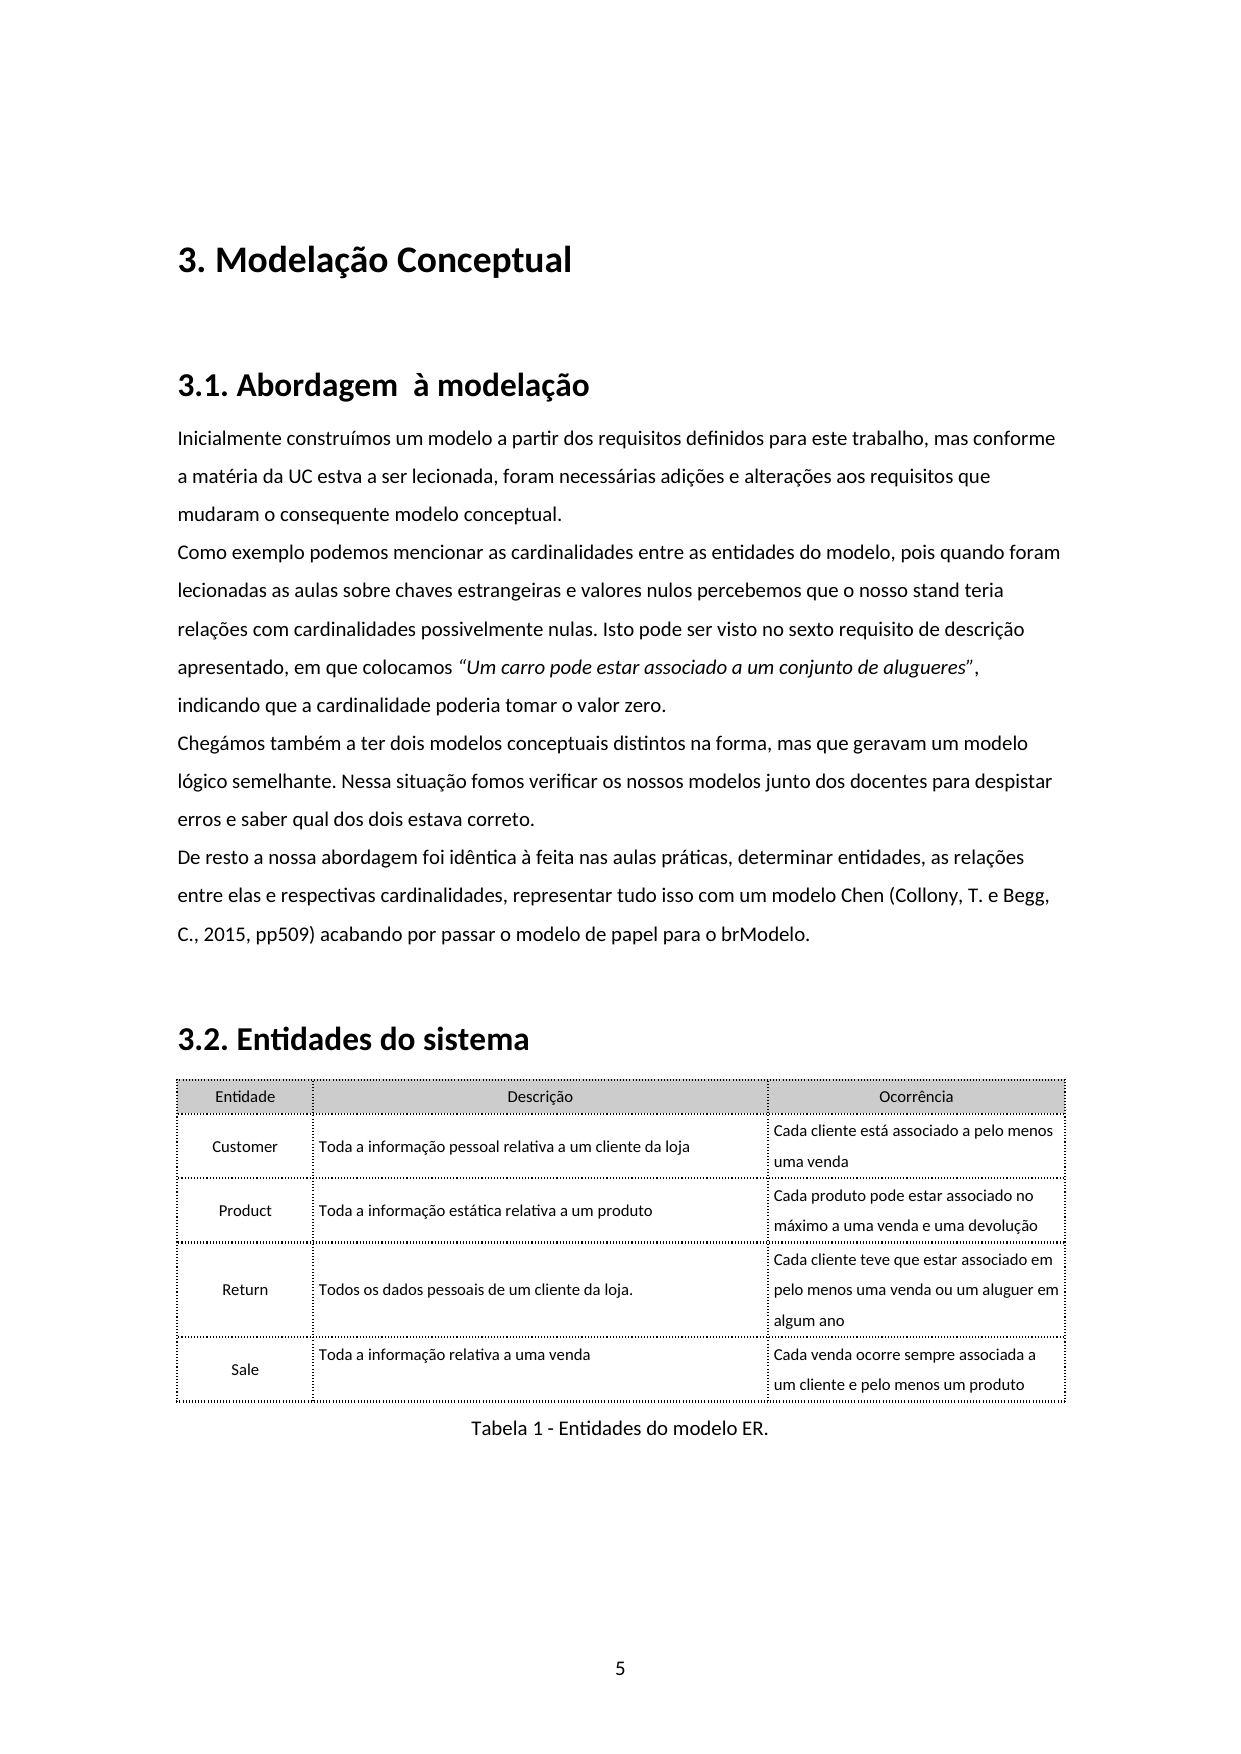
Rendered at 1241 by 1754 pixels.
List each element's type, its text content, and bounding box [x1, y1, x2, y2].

text Chegámos também a ter dois modelos conceptuais distintos na forma, mas que geravam um modelo lógico semelhante. Nessa situação fomos verificar os nossos modelos junto dos docentes para despistar erros e saber qual dos dois estava correto. [177, 730, 1063, 832]
table_cell Cada cliente está associado a pelo menos uma venda [768, 1113, 1065, 1177]
table_header Entidade [177, 1079, 313, 1113]
table_cell Cada venda ocorre sempre associada a um cliente e pelo menos um produto [768, 1336, 1065, 1400]
text Como exemplo podemos mencionar as cardinalidades entre as entidades do modelo, pois quando foram lecionadas as aulas sobre chaves estrangeiras e valores nulos percebemos que o nosso stand teria relações com cardinalidades possivelmente nulas. Isto pode ser visto no sexto requisito de descrição apresentado, em que colocamos “Um carro pode estar associado a um conjunto de alugueres”, indicando que a cardinalidade poderia tomar o valor zero. [177, 539, 1063, 717]
table_cell Toda a informação pessoal relativa a um cliente da loja [313, 1113, 768, 1177]
table_header Ocorrência [768, 1079, 1065, 1113]
table_cell Toda a informação relativa a uma venda [313, 1336, 768, 1400]
table_header Descrição [313, 1079, 768, 1113]
table_cell Cada produto pode estar associado no máximo a uma venda e uma devolução [768, 1177, 1065, 1241]
table_cell Cada cliente teve que estar associado em pelo menos uma venda ou um aluguer em algum ano [768, 1241, 1065, 1336]
table_cell Return [177, 1241, 313, 1336]
subtitle 3.2. Entidades do sistema [177, 1018, 1063, 1059]
text Tabela 1 - Entidades do modelo ER. [177, 1415, 1063, 1440]
subtitle 3.1. Abordagem à modelação [177, 364, 1063, 405]
subtitle 3. Modelação Conceptual [177, 236, 1063, 282]
table_cell Sale [177, 1336, 313, 1400]
table_cell Toda a informação estática relativa a um produto [313, 1177, 768, 1241]
table_cell Todos os dados pessoais de um cliente da loja. [313, 1241, 768, 1336]
text Inicialmente construímos um modelo a partir dos requisitos definidos para este trabalho, mas conforme a matéria da UC estva a ser lecionada, foram necessárias adições e alterações aos requisitos que mudaram o consequente modelo conceptual. [177, 425, 1063, 527]
text De resto a nossa abordagem foi idêntica à feita nas aulas práticas, determinar entidades, as relações entre elas e respectivas cardinalidades, representar tudo isso com um modelo Chen (Collony, T. e Begg, C., 2015, pp509) acabando por passar o modelo de papel para o brModelo. [177, 844, 1063, 946]
table_cell Product [177, 1177, 313, 1241]
table_cell Customer [177, 1113, 313, 1177]
